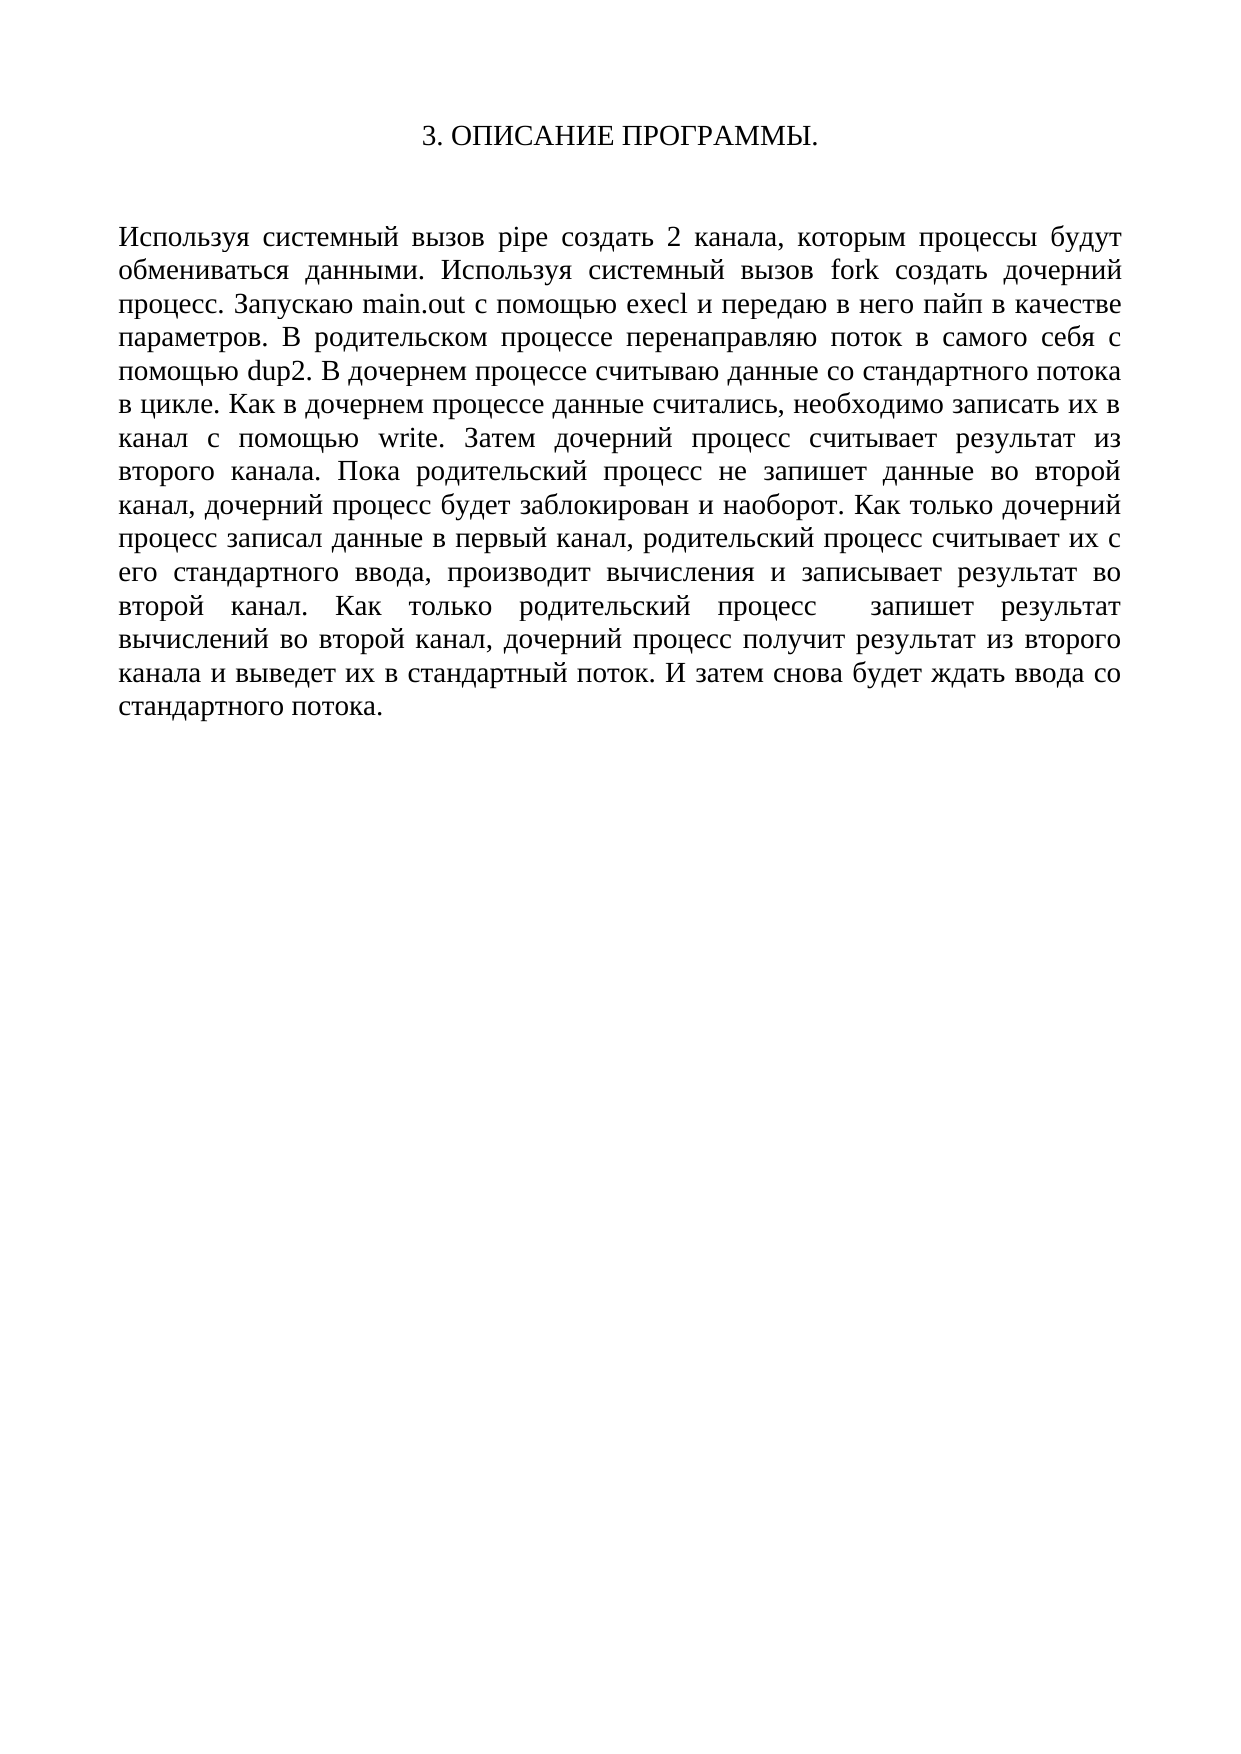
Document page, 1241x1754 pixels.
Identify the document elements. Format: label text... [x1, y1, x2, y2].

text 3. ОПИСАНИЕ ПРОГРАММЫ. [118, 118, 1122, 152]
text Используя системный вызов pipe создать 2 канала, которым процессы будут обмениваться данными. Используя системный вызов fork создать дочерний процесс. Запускаю main.out с помощью execl и передаю в него пайп в качестве параметров. В родительском процессе перенаправляю поток в самого себя с помощью dup2. В дочернем процессе считываю данные со стандартного потока в цикле. Как в дочернем процессе данные считались, необходимо записать их в канал с помощью write. Затем дочерний процесс считывает результат из второго канала. Пока родительский процесс не запишет данные во второй канал, дочерний процесс будет заблокирован и наоборот. Как только дочерний процесс записал данные в первый канал, родительский процесс считывает их с его стандартного ввода, производит вычисления и записывает результат во второй канал. Как только родительский процесс запишет результат вычислений во второй канал, дочерний процесс получит результат из второго канала и выведет их в стандартный поток. И затем снова будет ждать ввода со стандартного потока. [118, 219, 1122, 722]
